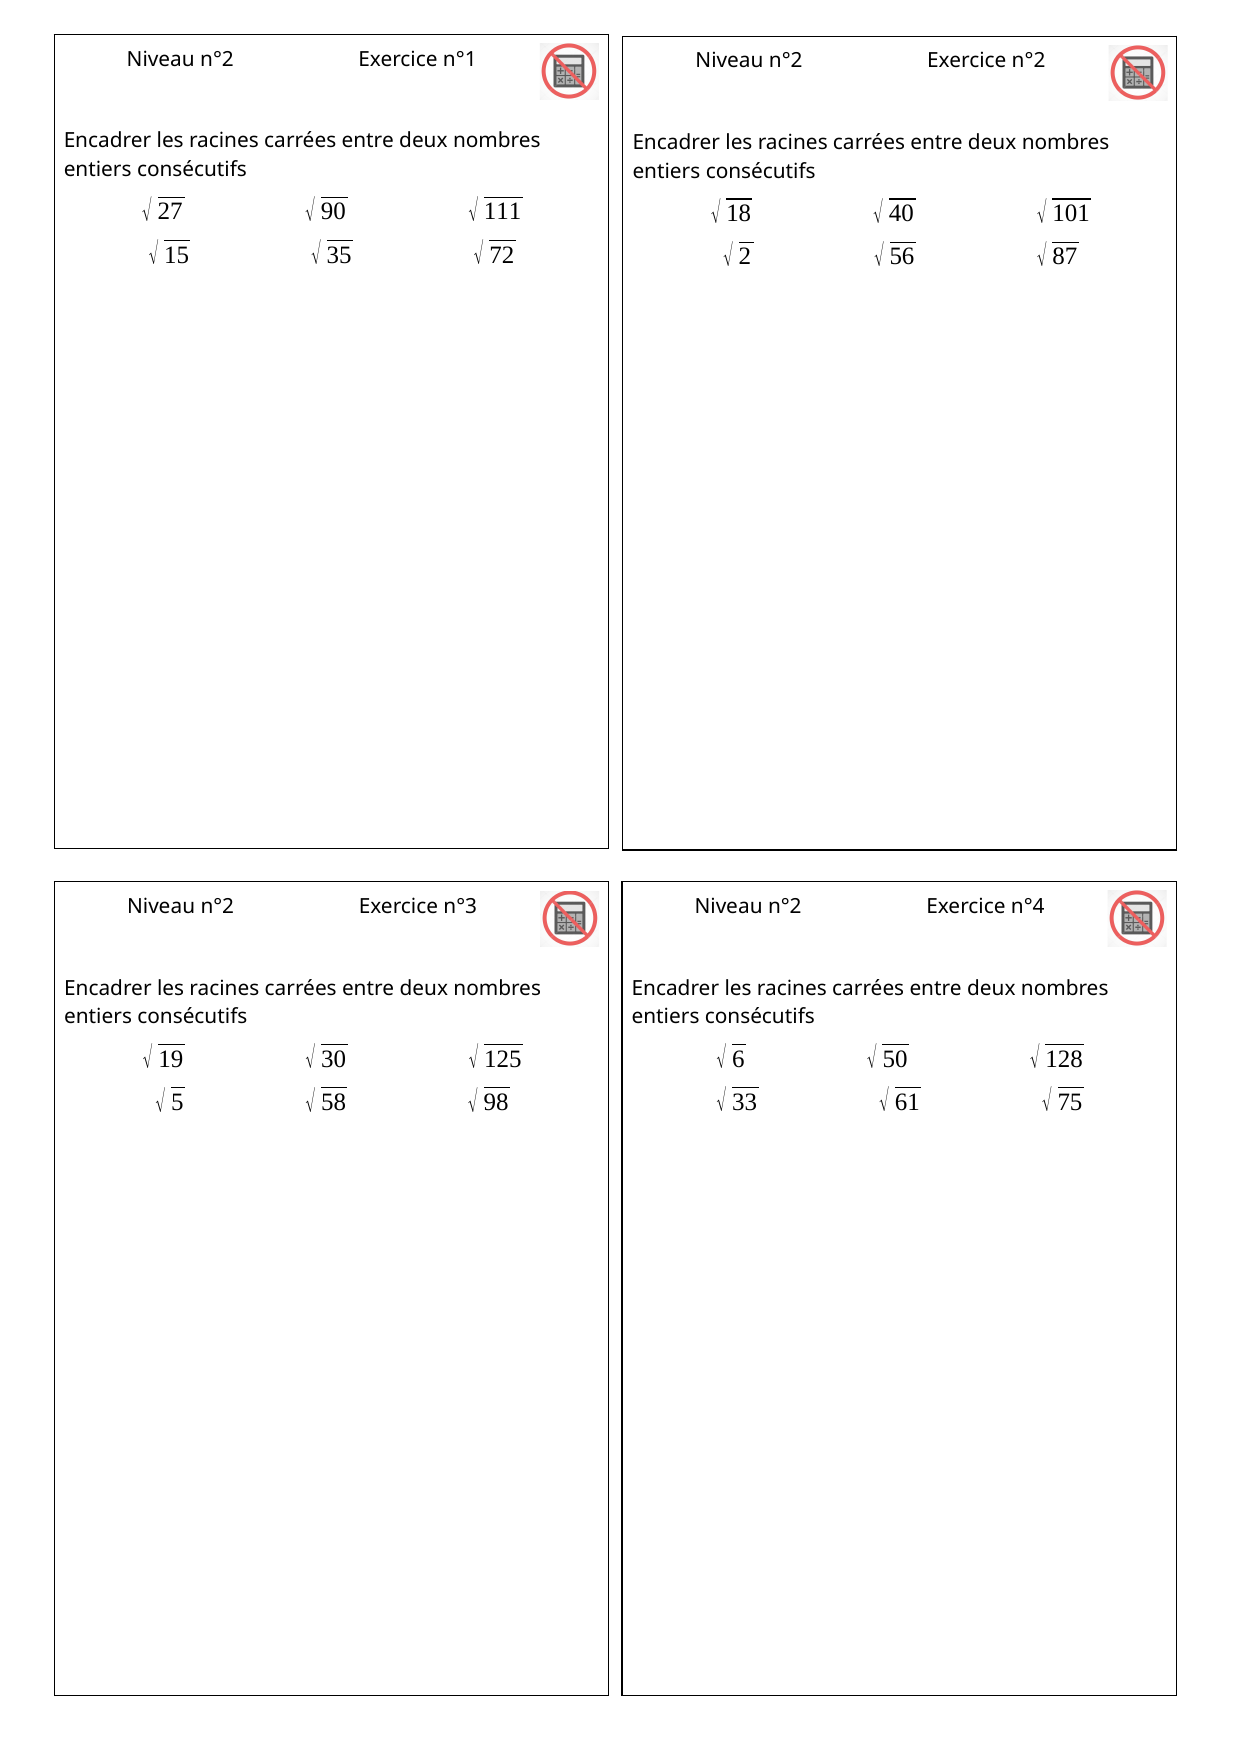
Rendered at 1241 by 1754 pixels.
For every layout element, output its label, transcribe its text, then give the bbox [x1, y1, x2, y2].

text Encadrer les racines carrées entre deux nombres entiers consécutifs [64, 973, 599, 1030]
picture [539, 43, 599, 100]
text Niveau n°2 Exercice n°3 [64, 891, 540, 919]
text Niveau n°2 Exercice n°2 [632, 46, 1108, 74]
text Encadrer les racines carrées entre deux nombres entiers consécutifs [632, 127, 1167, 184]
picture [1108, 45, 1168, 101]
text Encadrer les racines carrées entre deux nombres entiers consécutifs [631, 973, 1167, 1029]
text Niveau n°2 Exercice n°4 [631, 891, 1107, 919]
text Niveau n°2 Exercice n°1 [63, 44, 539, 72]
picture [1107, 890, 1167, 947]
picture [540, 891, 600, 947]
text Encadrer les racines carrées entre deux nombres entiers consécutifs [63, 126, 599, 182]
